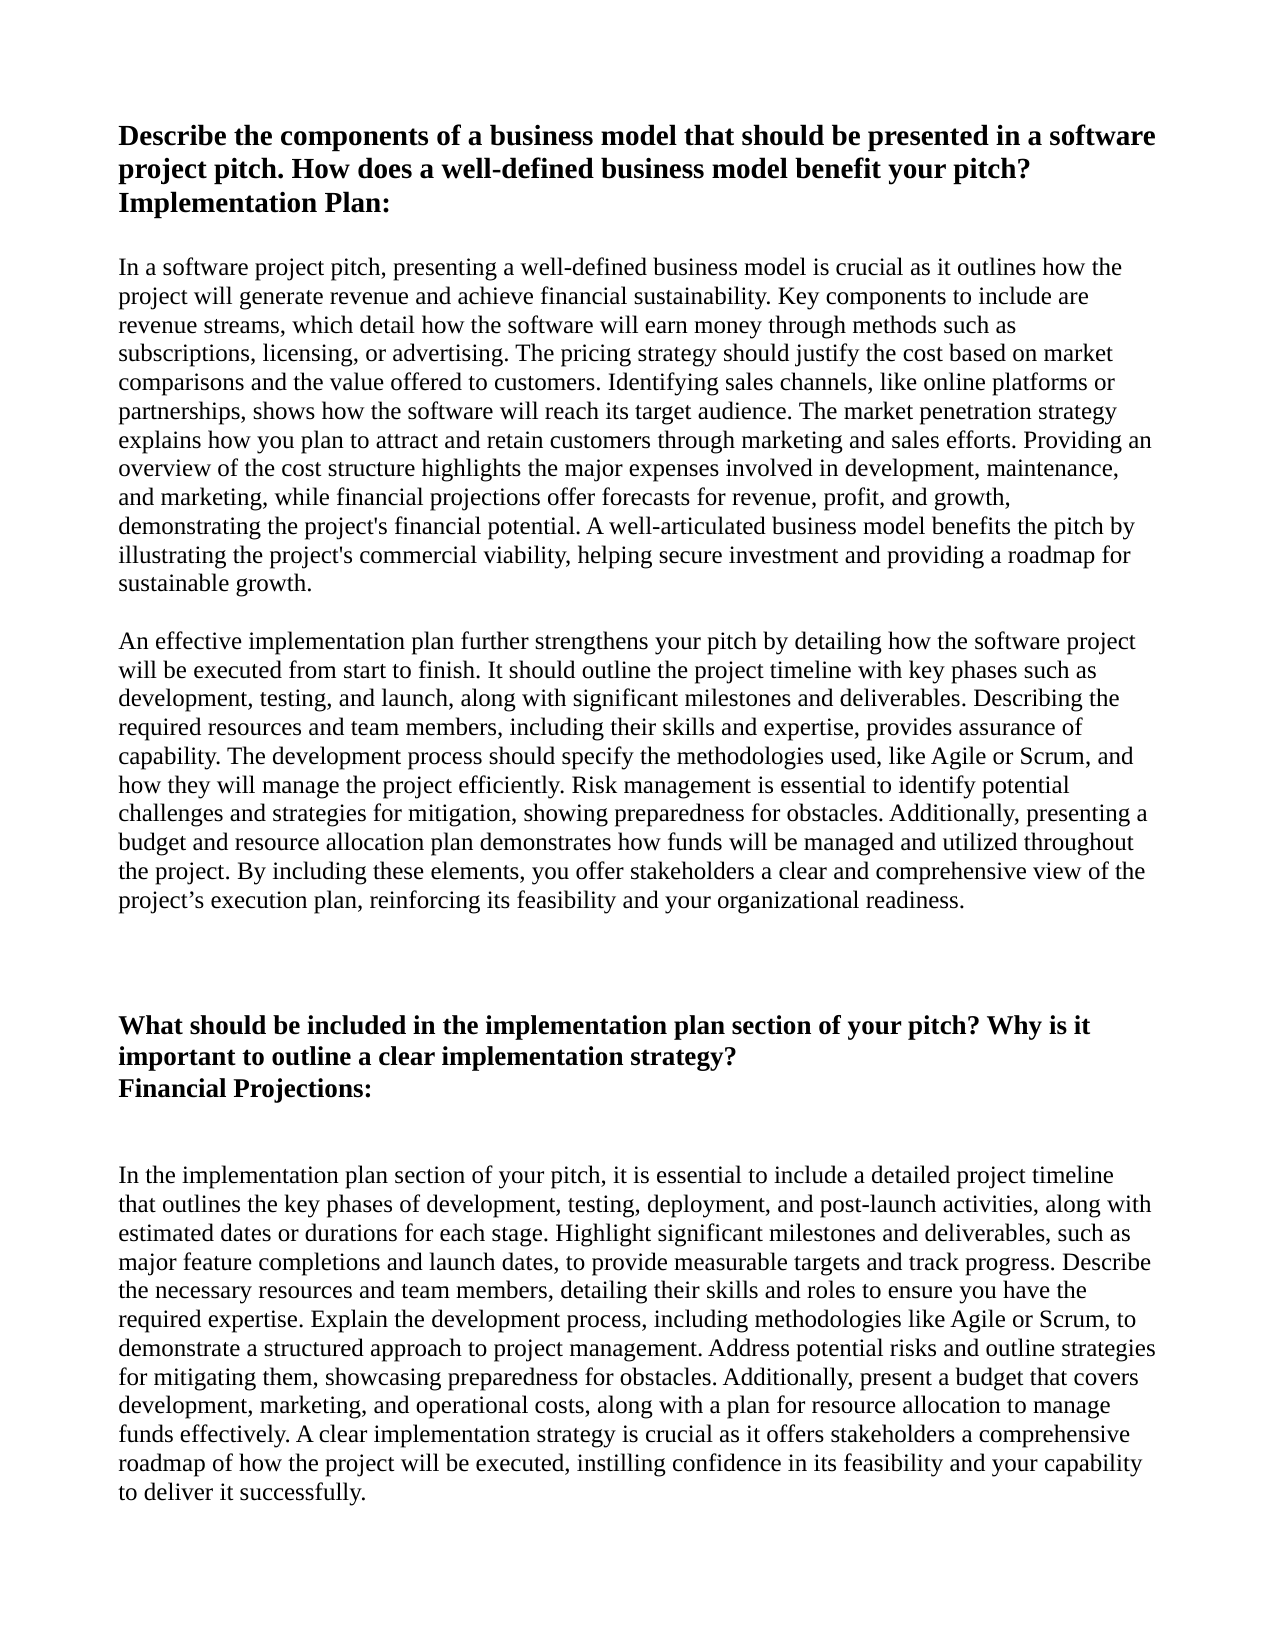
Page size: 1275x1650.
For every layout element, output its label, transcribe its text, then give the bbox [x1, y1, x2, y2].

text Financial Projections: [118, 1072, 1157, 1103]
text An effective implementation plan further strengthens your pitch by detailing how the software project will be executed from start to finish. It should outline the project timeline with key phases such as development, testing, and launch, along with significant milestones and deliverables. Describing the required resources and team members, including their skills and expertise, provides assurance of capability. The development process should specify the methodologies used, like Agile or Scrum, and how they will manage the project efficiently. Risk management is essential to identify potential challenges and strategies for mitigation, showing preparedness for obstacles. Additionally, presenting a budget and resource allocation plan demonstrates how funds will be managed and utilized throughout the project. By including these elements, you offer stakeholders a clear and comprehensive view of the project’s execution plan, reinforcing its feasibility and your organizational readiness. [118, 626, 1157, 913]
text Describe the components of a business model that should be presented in a software project pitch. How does a well-defined business model benefit your pitch? [118, 118, 1157, 185]
text In a software project pitch, presenting a well-defined business model is crucial as it outlines how the project will generate revenue and achieve financial sustainability. Key components to include are revenue streams, which detail how the software will earn money through methods such as subscriptions, licensing, or advertising. The pricing strategy should justify the cost based on market comparisons and the value offered to customers. Identifying sales channels, like online platforms or partnerships, shows how the software will reach its target audience. The market penetration strategy explains how you plan to attract and retain customers through marketing and sales efforts. Providing an overview of the cost structure highlights the major expenses involved in development, maintenance, and marketing, while financial projections offer forecasts for revenue, profit, and growth, demonstrating the project's financial potential. A well-articulated business model benefits the pitch by illustrating the project's commercial viability, helping secure investment and providing a roadmap for sustainable growth. [118, 252, 1157, 597]
text In the implementation plan section of your pitch, it is essential to include a detailed project timeline that outlines the key phases of development, testing, deployment, and post-launch activities, along with estimated dates or durations for each stage. Highlight significant milestones and deliverables, such as major feature completions and launch dates, to provide measurable targets and track progress. Describe the necessary resources and team members, detailing their skills and roles to ensure you have the required expertise. Explain the development process, including methodologies like Agile or Scrum, to demonstrate a structured approach to project management. Address potential risks and outline strategies for mitigating them, showcasing preparedness for obstacles. Additionally, present a budget that covers development, marketing, and operational costs, along with a plan for resource allocation to manage funds effectively. A clear implementation strategy is crucial as it offers stakeholders a comprehensive roadmap of how the project will be executed, instilling confidence in its feasibility and your capability to deliver it successfully. [118, 1160, 1157, 1505]
text What should be included in the implementation plan section of your pitch? Why is it important to outline a clear implementation strategy? [118, 1009, 1157, 1072]
text Implementation Plan: [118, 185, 1157, 219]
